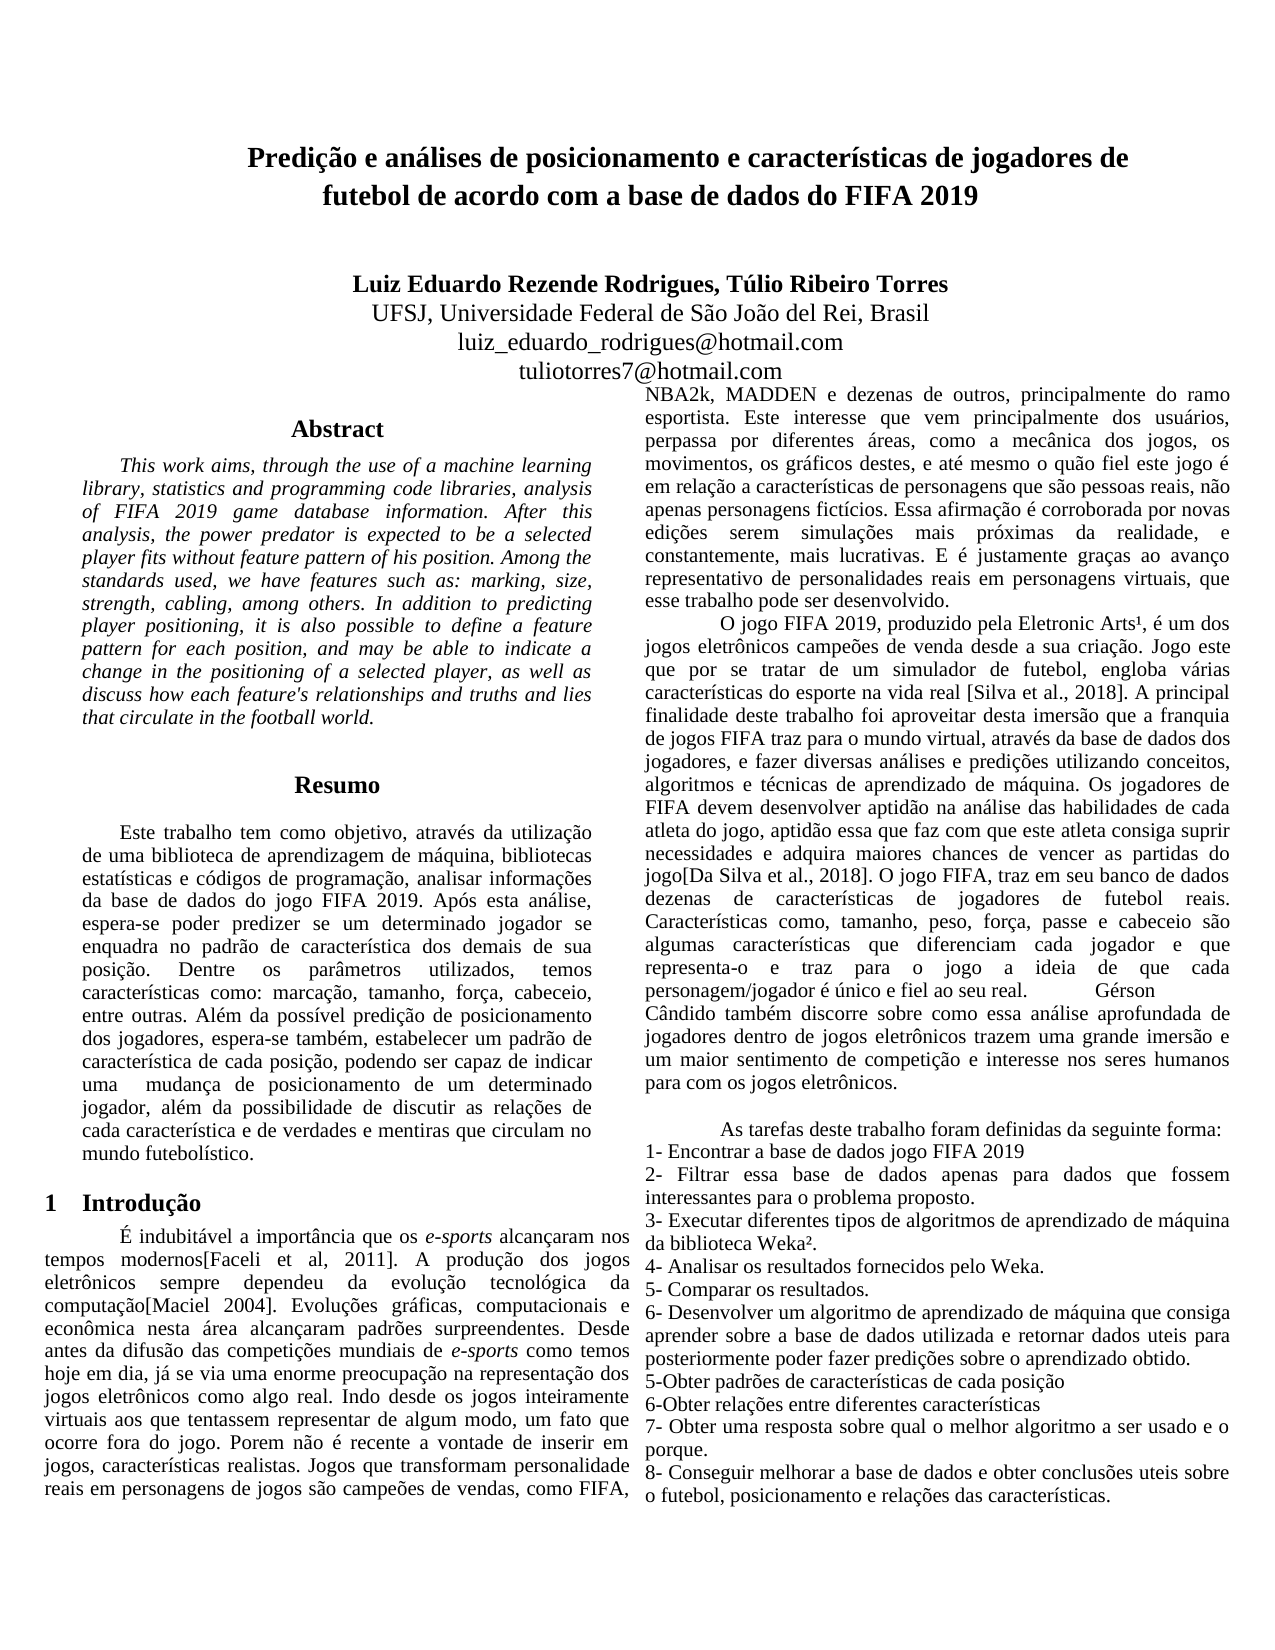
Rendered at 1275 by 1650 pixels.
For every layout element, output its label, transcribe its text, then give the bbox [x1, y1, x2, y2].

text O jogo FIFA 2019, produzido pela Eletronic Arts¹, é um dos jogos eletrônicos campeões de venda desde a sua criação. Jogo este que por se tratar de um simulador de futebol, engloba várias características do esporte na vida real [Silva et al., 2018]. A principal finalidade deste trabalho foi aproveitar desta imersão que a franquia de jogos FIFA traz para o mundo virtual, através da base de dados dos jogadores, e fazer diversas análises e predições utilizando conceitos, algoritmos e técnicas de aprendizado de máquina. Os jogadores de FIFA devem desenvolver aptidão na análise das habilidades de cada atleta do jogo, aptidão essa que faz com que este atleta consiga suprir necessidades e adquira maiores chances de vencer as partidas do jogo[Da Silva et al., 2018]. O jogo FIFA, traz em seu banco de dados dezenas de características de jogadores de futebol reais. Características como, tamanho, peso, força, passe e cabeceio são algumas características que diferenciam cada jogador e que representa-o e traz para o jogo a ideia de que cada personagem/jogador é único e fiel ao seu real. Gérson Cândido também discorre sobre como essa análise aprofundada de jogadores dentro de jogos eletrônicos trazem uma grande imersão e um maior sentimento de competição e interesse nos seres humanos para com os jogos eletrônicos. [645, 612, 1231, 1094]
text É indubitável a importância que os e-sports alcançaram nos tempos modernos[Faceli et al, 2011]. A produção dos jogos eletrônicos sempre dependeu da evolução tecnológica da computação[Maciel 2004]. Evoluções gráficas, computacionais e econômica nesta área alcançaram padrões surpreendentes. Desde antes da difusão das competições mundiais de e-sports como temos hoje em dia, já se via uma enorme preocupação na representação dos jogos eletrônicos como algo real. Indo desde os jogos inteiramente virtuais aos que tentassem representar de algum modo, um fato que ocorre fora do jogo. Porem não é recente a vontade de inserir em jogos, características realistas. Jogos que transformam personalidade reais em personagens de jogos são campeões de vendas, como FIFA, NBA2k, MADDEN e dezenas de outros, principalmente do ramo esportista. Este interesse que vem principalmente dos usuários, perpassa por diferentes áreas, como a mecânica dos jogos, os movimentos, os gráficos destes, e até mesmo o quão fiel este jogo é em relação a características de personagens que são pessoas reais, não apenas personagens fictícios. Essa afirmação é corroborada por novas edições serem simulações mais próximas da realidade, e constantemente, mais lucrativas. E é justamente graças ao avanço representativo de personalidades reais em personagens virtuais, que esse trabalho pode ser desenvolvido. [645, 44, 1231, 612]
text luiz_eduardo_rodrigues@hotmail.com [126, 327, 1175, 356]
title Abstract [82, 419, 593, 442]
text Resumo [82, 775, 593, 798]
text 5-Obter padrões de características de cada posição [645, 1370, 1231, 1393]
text 5- Comparar os resultados. [645, 1278, 1231, 1301]
text Luiz Eduardo Rezende Rodrigues, Túlio Ribeiro Torres [126, 271, 1175, 298]
subtitle 1 Introdução [44, 1185, 630, 1217]
text 7- Obter uma resposta sobre qual o melhor algoritmo a ser usado e o porque. [645, 1416, 1231, 1461]
text 6-Obter relações entre diferentes características [645, 1393, 1231, 1416]
text This work aims, through the use of a machine learning library, statistics and programming code libraries, analysis of FIFA 2019 game database information. After this analysis, the power predator is expected to be a selected player fits without feature pattern of his position. Among the standards used, we have features such as: marking, size, strength, cabling, among others. In addition to predicting player positioning, it is also possible to define a feature pattern for each position, and may be able to indicate a change in the positioning of a selected player, as well as discuss how each feature's relationships and truths and lies that circulate in the football world. [82, 454, 593, 729]
text 4- Analisar os resultados fornecidos pelo Weka. [645, 1255, 1231, 1278]
text tuliotorres7@hotmail.com [126, 356, 1175, 383]
text 1- Encontrar a base de dados jogo FIFA 2019 [645, 1141, 1231, 1163]
text É indubitável a importância que os e-sports alcançaram nos tempos modernos[Faceli et al, 2011]. A produção dos jogos eletrônicos sempre dependeu da evolução tecnológica da computação[Maciel 2004]. Evoluções gráficas, computacionais e econômica nesta área alcançaram padrões surpreendentes. Desde antes da difusão das competições mundiais de e-sports como temos hoje em dia, já se via uma enorme preocupação na representação dos jogos eletrônicos como algo real. Indo desde os jogos inteiramente virtuais aos que tentassem representar de algum modo, um fato que ocorre fora do jogo. Porem não é recente a vontade de inserir em jogos, características realistas. Jogos que transformam personalidade reais em personagens de jogos são campeões de vendas, como FIFA, NBA2k, MADDEN e dezenas de outros, principalmente do ramo esportista. Este interesse que vem principalmente dos usuários, perpassa por diferentes áreas, como a mecânica dos jogos, os movimentos, os gráficos destes, e até mesmo o quão fiel este jogo é em relação a características de personagens que são pessoas reais, não apenas personagens fictícios. Essa afirmação é corroborada por novas edições serem simulações mais próximas da realidade, e constantemente, mais lucrativas. E é justamente graças ao avanço representativo de personalidades reais em personagens virtuais, que esse trabalho pode ser desenvolvido. [44, 1225, 630, 1500]
text As tarefas deste trabalho foram definidas da seguinte forma: [645, 1118, 1231, 1141]
text Este trabalho tem como objetivo, através da utilização de uma biblioteca de aprendizagem de máquina, bibliotecas estatísticas e códigos de programação, analisar informações da base de dados do jogo FIFA 2019. Após esta análise, espera-se poder predizer se um determinado jogador se enquadra no padrão de característica dos demais de sua posição. Dentre os parâmetros utilizados, temos características como: marcação, tamanho, força, cabeceio, entre outras. Além da possível predição de posicionamento dos jogadores, espera-se também, estabelecer um padrão de característica de cada posição, podendo ser capaz de indicar uma mudança de posicionamento de um determinado jogador, além da possibilidade de discutir as relações de cada característica e de verdades e mentiras que circulam no mundo futebolístico. [82, 821, 593, 1164]
text UFSJ, Universidade Federal de São João del Rei, Brasil [126, 298, 1175, 327]
text 8- Conseguir melhorar a base de dados e obter conclusões uteis sobre o futebol, posicionamento e relações das características. [645, 1461, 1231, 1507]
title Predição e análises de posicionamento e características de jogadores de futebol de acordo com a base de dados do FIFA 2019 [126, 140, 1175, 212]
text 6- Desenvolver um algoritmo de aprendizado de máquina que consiga aprender sobre a base de dados utilizada e retornar dados uteis para posteriormente poder fazer predições sobre o aprendizado obtido. [645, 1301, 1231, 1370]
text 2- Filtrar essa base de dados apenas para dados que fossem interessantes para o problema proposto. [645, 1163, 1231, 1209]
text 3- Executar diferentes tipos de algoritmos de aprendizado de máquina da biblioteca Weka². [645, 1209, 1231, 1255]
